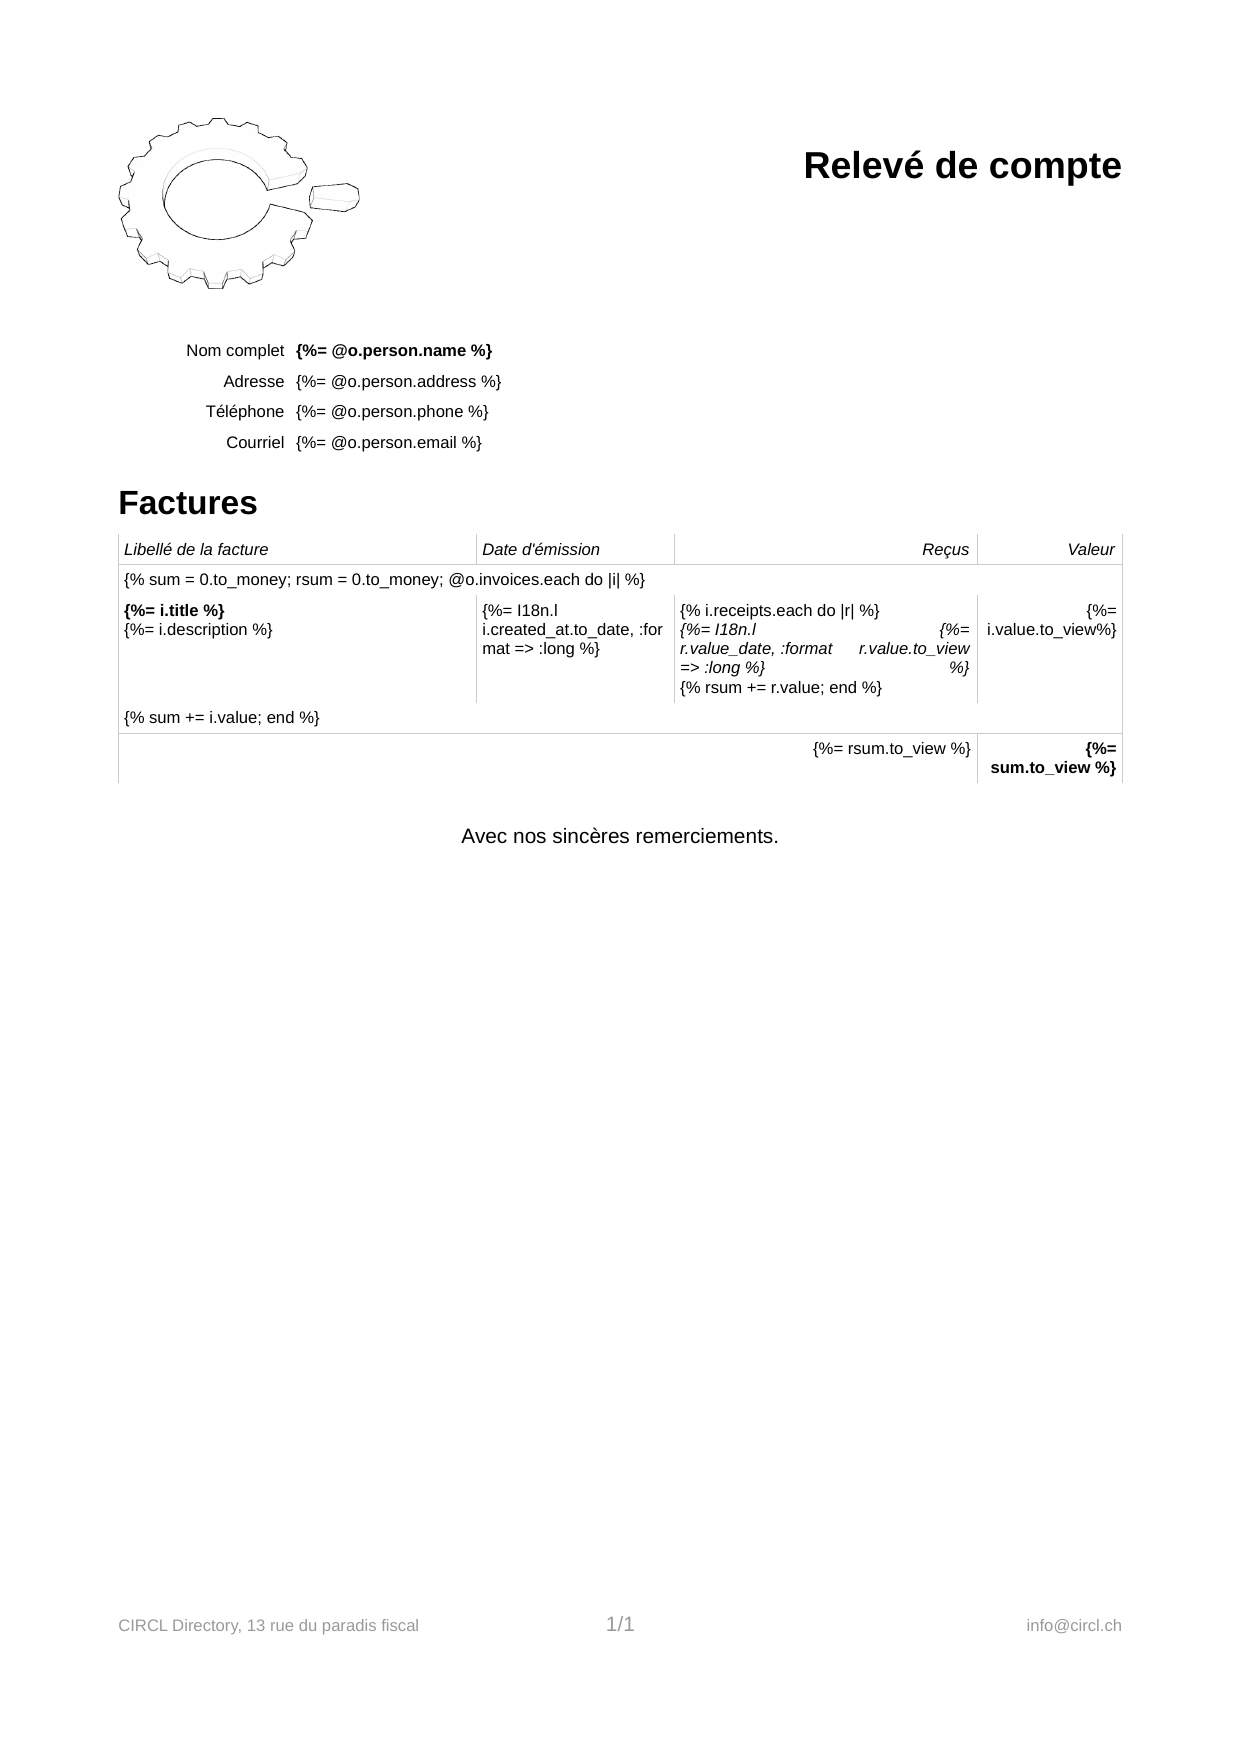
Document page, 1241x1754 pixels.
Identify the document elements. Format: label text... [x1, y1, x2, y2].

text Avec nos sincères remerciements. [118, 824, 1122, 848]
table_header {%= @o.person.name %} [290, 335, 853, 366]
table_cell {%= @o.person.email %} [290, 427, 853, 457]
table_cell {% sum += i.value; end %} [119, 703, 1122, 733]
table_cell Téléphone [118, 396, 290, 427]
table_header Libellé de la facture [119, 534, 476, 564]
table_header Valeur [978, 534, 1122, 564]
table_cell {% rsum += r.value; end %} [680, 678, 971, 697]
table_cell {%= I18n.l r.value_date, :format => :long %} [680, 620, 850, 677]
picture [118, 118, 360, 289]
table_header Date d'émission [477, 534, 674, 564]
table_cell {%= @o.person.phone %} [290, 396, 853, 427]
table_cell Adresse [118, 366, 290, 396]
table_cell {%= r.value.to_view%} [850, 620, 971, 677]
table_cell {%= i.value.to_view%} [978, 595, 1122, 702]
table_cell {%= sum.to_view %} [978, 734, 1122, 783]
table_cell Courriel [118, 427, 290, 457]
title Relevé de compte [360, 143, 1122, 186]
table_cell [675, 595, 977, 702]
table_cell {%= @o.person.address %} [290, 366, 853, 396]
table_cell {%= i.title %} {%= i.description %} [119, 595, 476, 702]
table_cell {%= I18n.l i.created_at.to_date, :format => :long %} [477, 595, 674, 702]
table_header {% i.receipts.each do |r| %} [680, 601, 971, 620]
table_cell {%= rsum.to_view %} [119, 734, 977, 783]
table_header Reçus [675, 534, 977, 564]
subtitle Factures [118, 482, 1122, 521]
table_cell {% sum = 0.to_money; rsum = 0.to_money; @o.invoices.each do |i| %} [119, 565, 1122, 595]
table_header Nom complet [118, 335, 290, 366]
